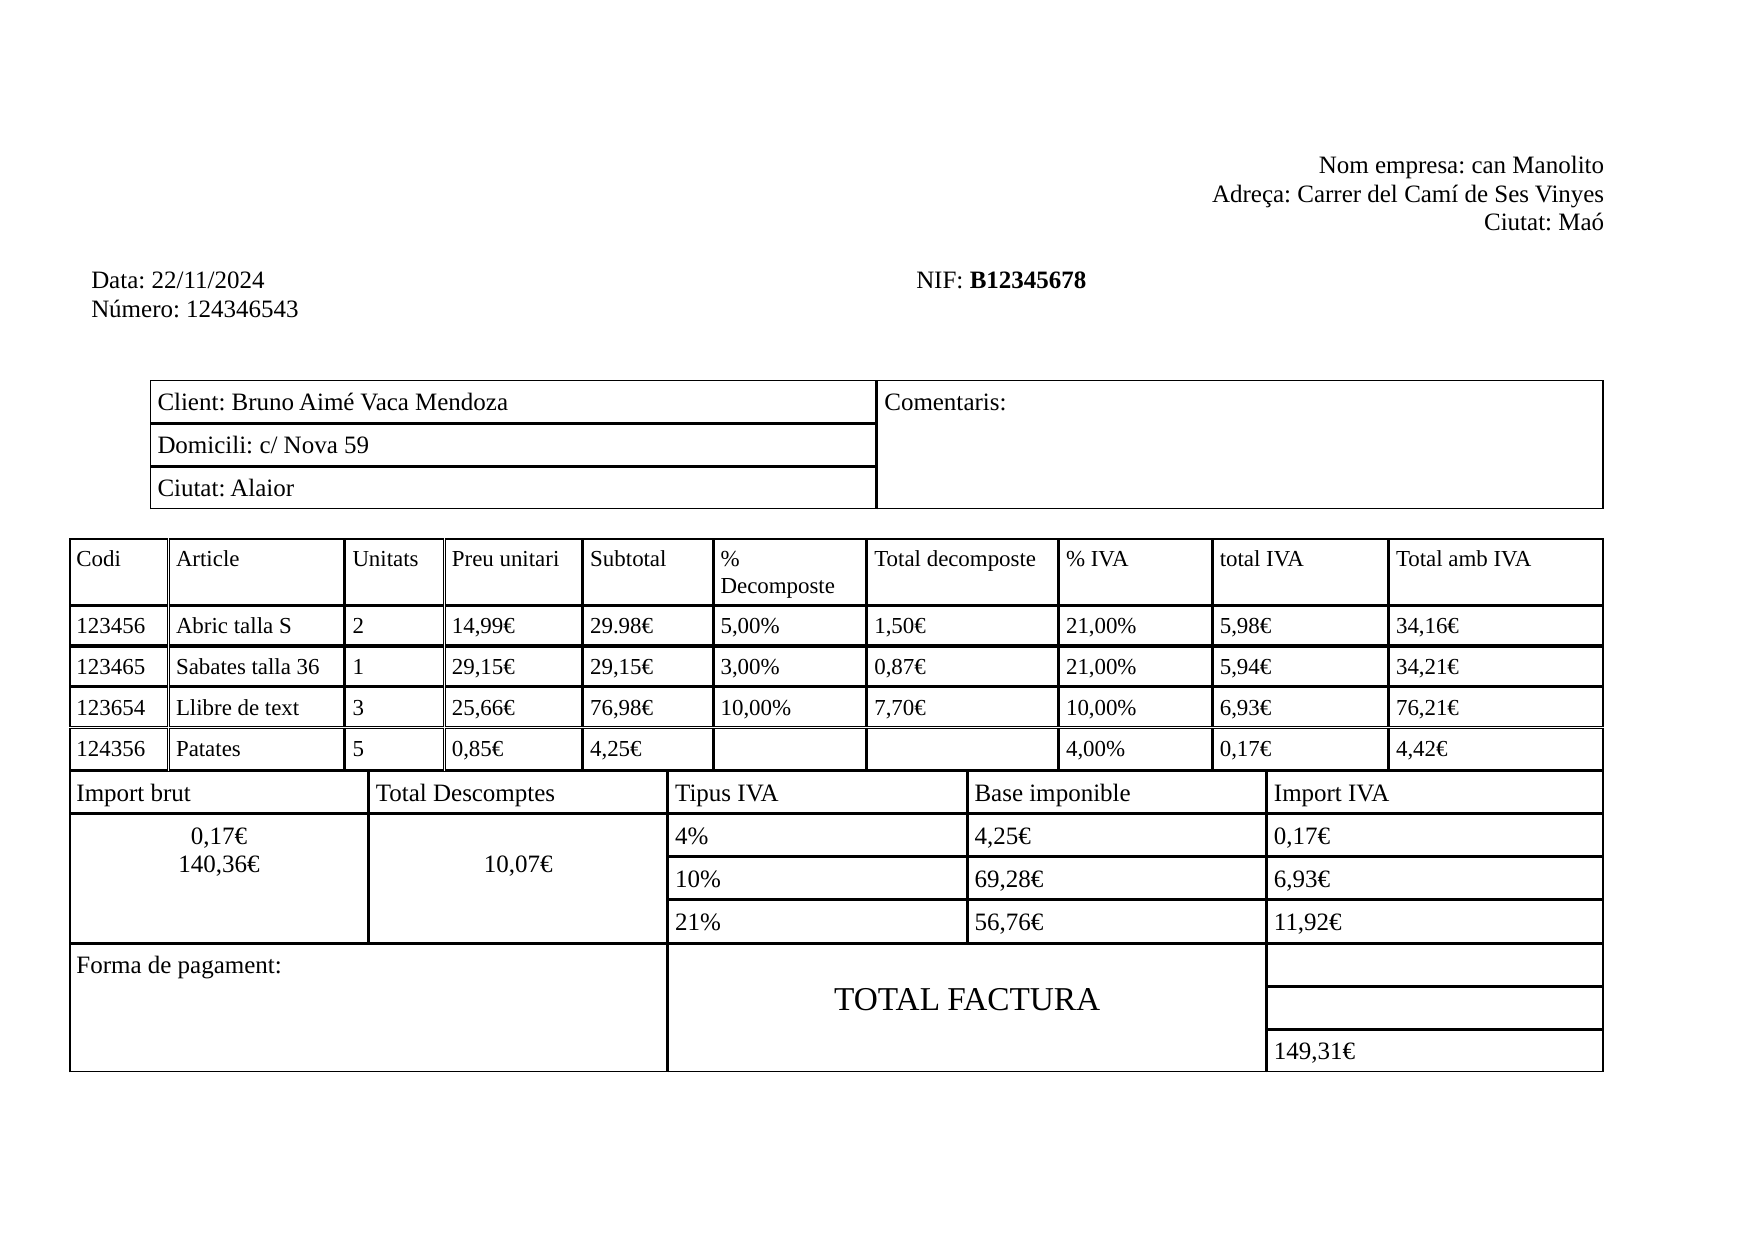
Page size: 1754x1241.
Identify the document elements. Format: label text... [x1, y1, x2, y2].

table_cell 56,76€ [969, 901, 1265, 942]
table_header Import IVA [1268, 772, 1602, 812]
table_header Client: Bruno Aimé Vaca Mendoza [151, 381, 875, 422]
table_cell 123456 [71, 607, 167, 644]
table_cell 34,16€ [1390, 607, 1602, 644]
table_cell 123654 [71, 688, 167, 726]
text Número: 124346543 [91, 294, 1604, 322]
table_cell TOTAL FACTURA [669, 945, 1265, 1071]
table_cell 0,17€ [1268, 815, 1602, 855]
table_cell 0,17€ [1214, 729, 1387, 769]
table_cell 10,07€ [370, 815, 666, 942]
table_cell 4% [669, 815, 966, 855]
table_cell 4,25€ [584, 729, 712, 769]
table_cell 25,66€ [446, 688, 581, 726]
table_cell 0,87€ [868, 648, 1057, 685]
table_cell Forma de pagament: [71, 945, 666, 1071]
table_cell 76,21€ [1390, 688, 1602, 726]
table_header Subtotal [584, 540, 712, 604]
text Data: 22/11/2024 NIF: B12345678 [91, 265, 1604, 294]
table_header total IVA [1214, 540, 1387, 604]
table_cell 3,00% [715, 648, 865, 685]
table_cell Sabates talla 36 [170, 648, 343, 685]
table_cell 4,00% [1060, 729, 1211, 769]
table_cell 69,28€ [969, 858, 1265, 898]
table_cell [1268, 945, 1602, 985]
table_header % Decomposte [715, 540, 865, 604]
table_cell 21,00% [1060, 648, 1211, 685]
table_cell 4,42€ [1390, 729, 1602, 769]
table_cell 7,70€ [868, 688, 1057, 726]
table_cell Patates [170, 729, 343, 769]
table_cell 0,17€ 140,36€ [71, 815, 367, 942]
table_cell 5,94€ [1214, 648, 1387, 685]
table_cell 124356 [71, 729, 167, 769]
table_cell 123465 [71, 648, 167, 685]
table_cell 29.98€ [584, 607, 712, 644]
table_cell 6,93€ [1268, 858, 1602, 898]
table_header Codi [71, 540, 167, 604]
table_cell Ciutat: Alaior [151, 468, 875, 508]
table_header Total Descomptes [370, 772, 666, 812]
table_cell Abric talla S [170, 607, 343, 644]
table_cell Llibre de text [170, 688, 343, 726]
table_cell 3 [346, 688, 443, 726]
table_cell 5 [346, 729, 443, 769]
table_header Preu unitari [446, 540, 581, 604]
table_cell 76,98€ [584, 688, 712, 726]
table_cell 14,99€ [446, 607, 581, 644]
table_cell 149,31€ [1268, 1031, 1602, 1071]
table_cell 10,00% [1060, 688, 1211, 726]
table_cell 11,92€ [1268, 901, 1602, 942]
table_cell 1,50€ [868, 607, 1057, 644]
table_cell 5,00% [715, 607, 865, 644]
table_header Total decomposte [868, 540, 1057, 604]
table_cell 10% [669, 858, 966, 898]
table_cell 29,15€ [446, 648, 581, 685]
table_header % IVA [1060, 540, 1211, 604]
table_header Import brut [71, 772, 367, 812]
table_header Base imponible [969, 772, 1265, 812]
table_cell 21% [669, 901, 966, 942]
text Nom empresa: can Manolito [91, 150, 1604, 179]
table_cell 5,98€ [1214, 607, 1387, 644]
table_cell 29,15€ [584, 648, 712, 685]
table_cell Domicili: c/ Nova 59 [151, 425, 875, 465]
table_cell [868, 729, 1057, 769]
table_cell 1 [346, 648, 443, 685]
table_cell [715, 729, 865, 769]
table_header Comentaris: [878, 381, 1602, 508]
table_header Tipus IVA [669, 772, 966, 812]
table_cell 2 [346, 607, 443, 644]
table_header Article [170, 540, 343, 604]
table_cell 0,85€ [446, 729, 581, 769]
text Adreça: Carrer del Camí de Ses Vinyes [91, 179, 1604, 207]
table_cell 34,21€ [1390, 648, 1602, 685]
table_cell [1268, 988, 1602, 1028]
text Ciutat: Maó [91, 207, 1604, 236]
table_cell 6,93€ [1214, 688, 1387, 726]
table_header Unitats [346, 540, 443, 604]
table_cell 10,00% [715, 688, 865, 726]
table_header Total amb IVA [1390, 540, 1602, 604]
table_cell 21,00% [1060, 607, 1211, 644]
table_cell 4,25€ [969, 815, 1265, 855]
